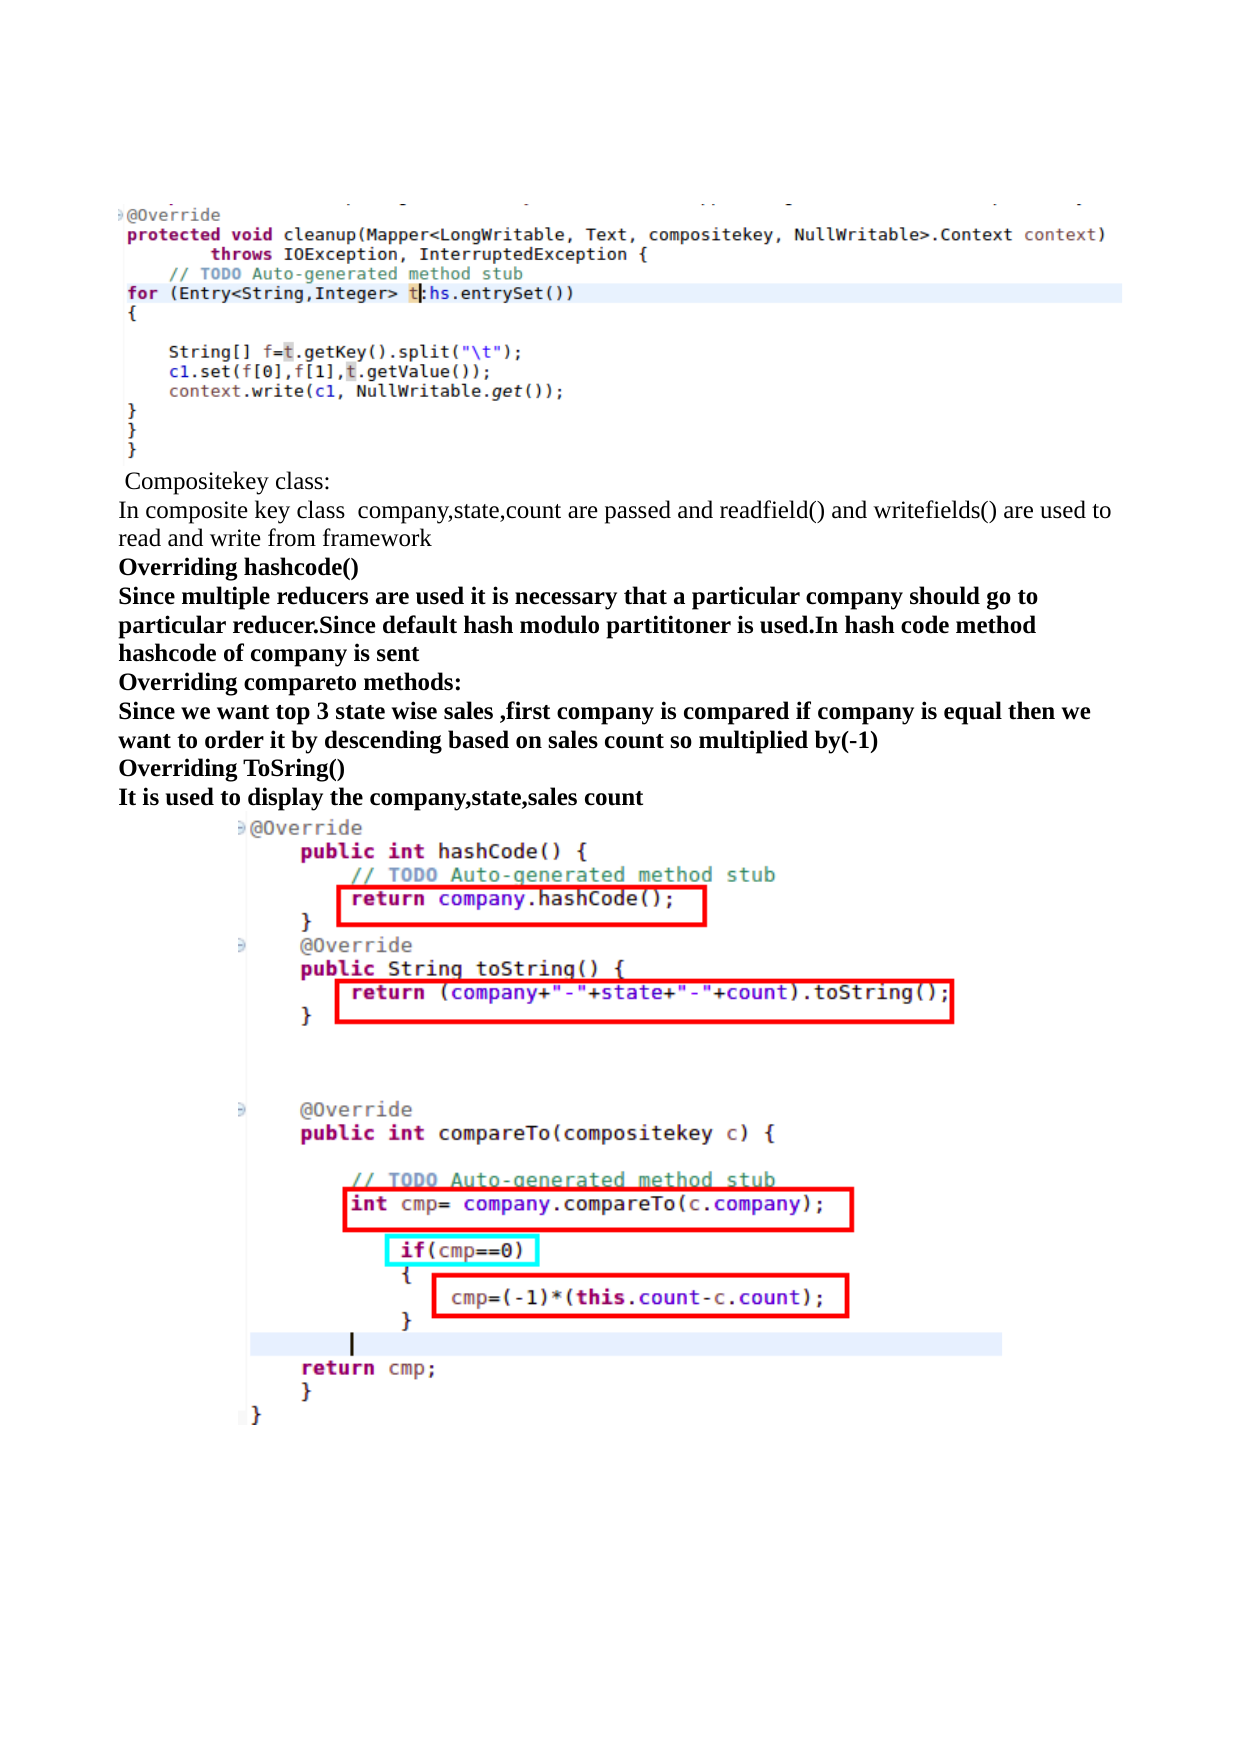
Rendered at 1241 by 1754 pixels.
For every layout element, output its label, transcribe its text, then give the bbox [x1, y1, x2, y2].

text In composite key class company,state,count are passed and readfield() and writefields() are used to read and write from framework [118, 495, 1122, 552]
text Since multiple reducers are used it is necessary that a particular company should go to particular reducer.Since default hash modulo partititoner is used.In hash code method hashcode of company is sent [118, 581, 1122, 667]
picture [238, 811, 1003, 1425]
text Overriding compareto methods: [118, 667, 1122, 696]
picture [118, 204, 1123, 466]
text It is used to display the company,state,sales count [118, 782, 1122, 811]
text Since we want top 3 state wise sales ,first company is compared if company is equal then we want to order it by descending based on sales count so multiplied by(-1) [118, 696, 1122, 753]
text Compositekey class: [118, 466, 1122, 495]
text Overriding ToSring() [118, 753, 1122, 782]
text Overriding hashcode() [118, 552, 1122, 581]
